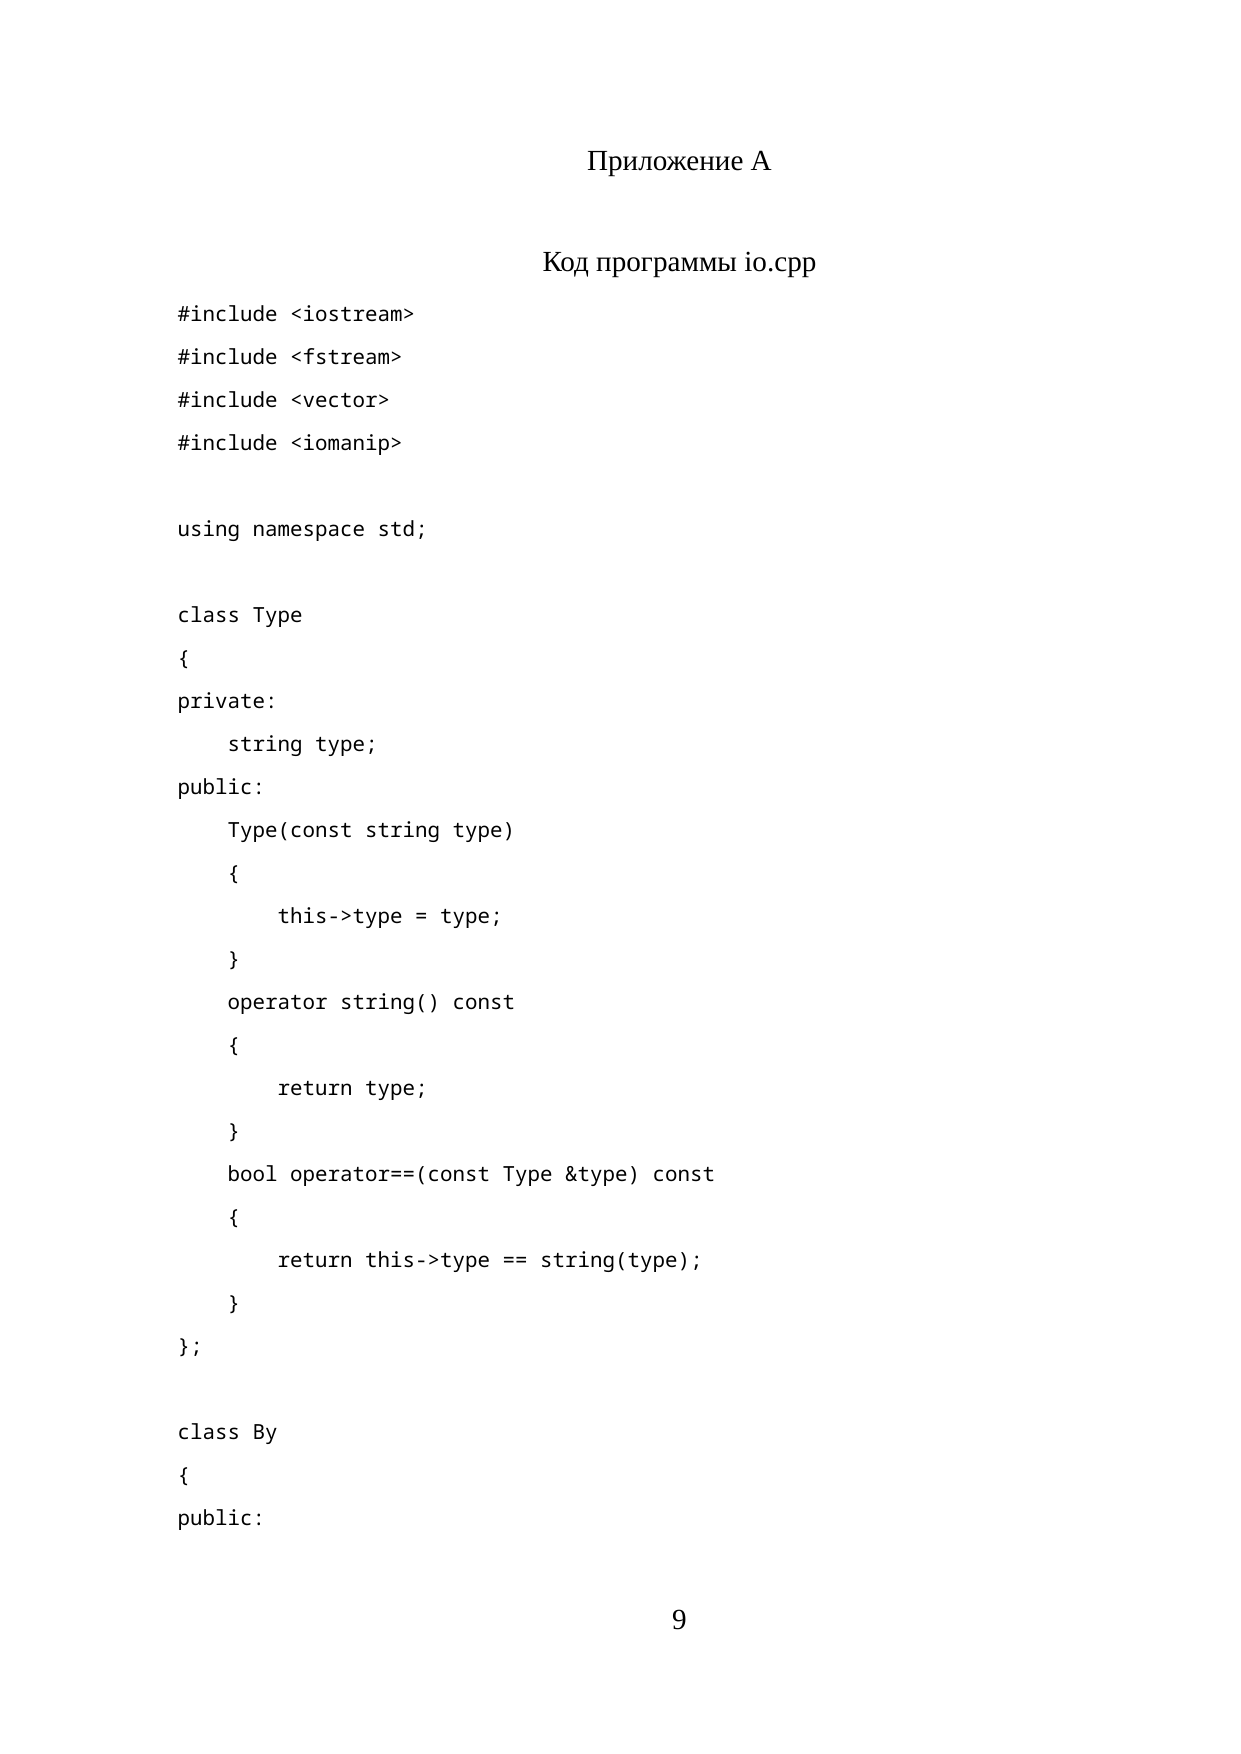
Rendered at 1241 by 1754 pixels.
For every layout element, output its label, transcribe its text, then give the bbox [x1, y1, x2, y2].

text class Type [177, 600, 1181, 628]
text { [177, 1030, 1181, 1058]
subtitle Приложение А [177, 143, 1181, 177]
text string type; [177, 729, 1181, 757]
text { [177, 643, 1181, 671]
text this->type = type; [177, 901, 1181, 929]
text return this->type == string(type); [177, 1245, 1181, 1274]
text public: [177, 772, 1181, 800]
text #include <fstream> [177, 342, 1181, 370]
text } [177, 1116, 1181, 1144]
text #include <iomanip> [177, 428, 1181, 456]
text } [177, 1288, 1181, 1317]
text using namespace std; [177, 514, 1181, 542]
text operator string() const [177, 987, 1181, 1016]
text { [177, 1202, 1181, 1231]
text }; [177, 1331, 1181, 1360]
text Код программы io.cpp [177, 244, 1181, 277]
text #include <vector> [177, 385, 1181, 413]
text class By [177, 1417, 1181, 1446]
text Type(const string type) [177, 815, 1181, 843]
text bool operator==(const Type &type) const [177, 1159, 1181, 1188]
text private: [177, 686, 1181, 714]
text { [177, 858, 1181, 886]
text public: [177, 1503, 1181, 1532]
text } [177, 944, 1181, 972]
text return type; [177, 1073, 1181, 1102]
text { [177, 1460, 1181, 1489]
text #include <iostream> [177, 299, 1181, 327]
